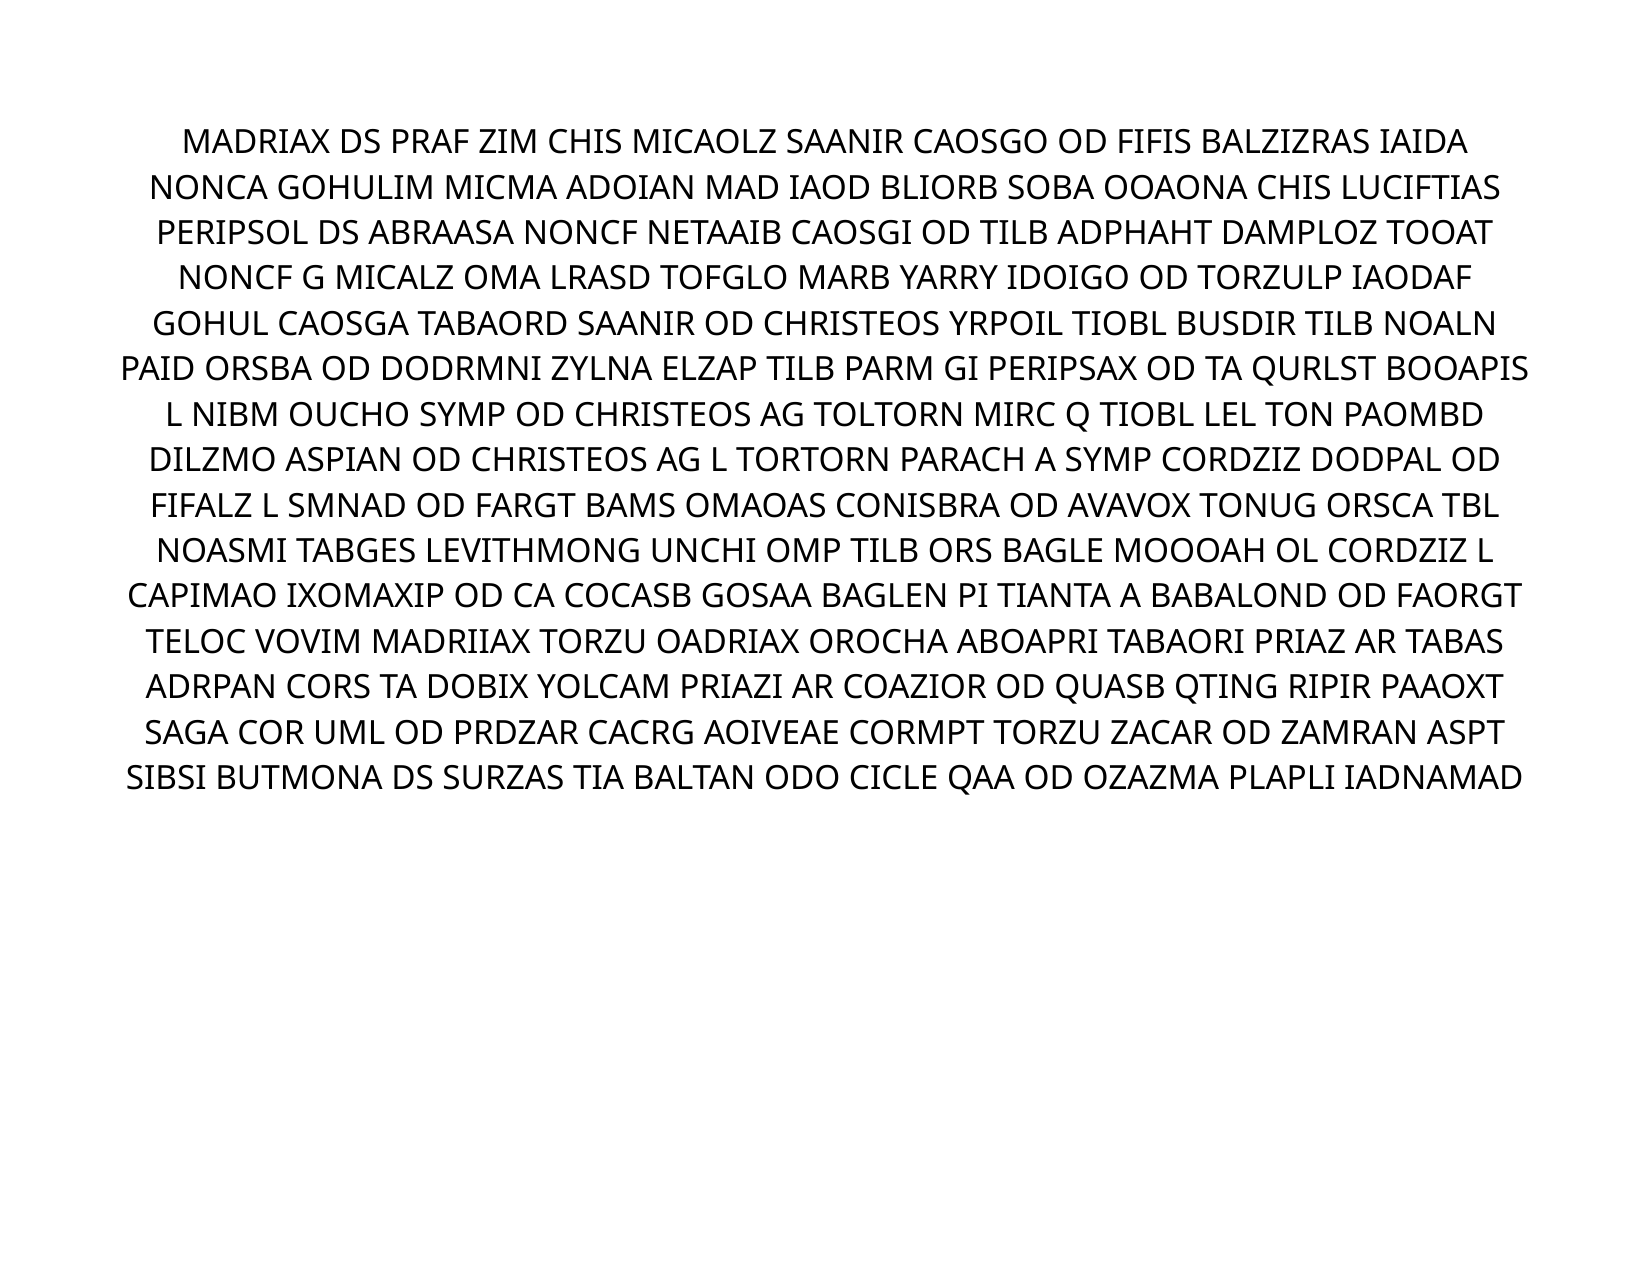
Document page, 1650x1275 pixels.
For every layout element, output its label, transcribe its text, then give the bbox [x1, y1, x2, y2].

text MADRIAX DS PRAF ZIM CHIS MICAOLZ SAANIR CAOSGO OD FIFIS BALZIZRAS IAIDA NONCA GOHULIM MICMA ADOIAN MAD IAOD BLIORB SOBA OOAONA CHIS LUCIFTIAS PERIPSOL DS ABRAASA NONCF NETAAIB CAOSGI OD TILB ADPHAHT DAMPLOZ TOOAT NONCF G MICALZ OMA LRASD TOFGLO MARB YARRY IDOIGO OD TORZULP IAODAF GOHUL CAOSGA TABAORD SAANIR OD CHRISTEOS YRPOIL TIOBL BUSDIR TILB NOALN PAID ORSBA OD DODRMNI ZYLNA ELZAP TILB PARM GI PERIPSAX OD TA QURLST BOOAPIS L NIBM OUCHO SYMP OD CHRISTEOS AG TOLTORN MIRC Q TIOBL LEL TON PAOMBD DILZMO ASPIAN OD CHRISTEOS AG L TORTORN PARACH A SYMP CORDZIZ DODPAL OD FIFALZ L SMNAD OD FARGT BAMS OMAOAS CONISBRA OD AVAVOX TONUG ORSCA TBL NOASMI TABGES LEVITHMONG UNCHI OMP TILB ORS BAGLE MOOOAH OL CORDZIZ L CAPIMAO IXOMAXIP OD CA COCASB GOSAA BAGLEN PI TIANTA A BABALOND OD FAORGT TELOC VOVIM MADRIIAX TORZU OADRIAX OROCHA ABOAPRI TABAORI PRIAZ AR TABAS ADRPAN CORS TA DOBIX YOLCAM PRIAZI AR COAZIOR OD QUASB QTING RIPIR PAAOXT SAGA COR UML OD PRDZAR CACRG AOIVEAE CORMPT TORZU ZACAR OD ZAMRAN ASPT SIBSI BUTMONA DS SURZAS TIA BALTAN ODO CICLE QAA OD OZAZMA PLAPLI IADNAMAD [118, 118, 1532, 799]
